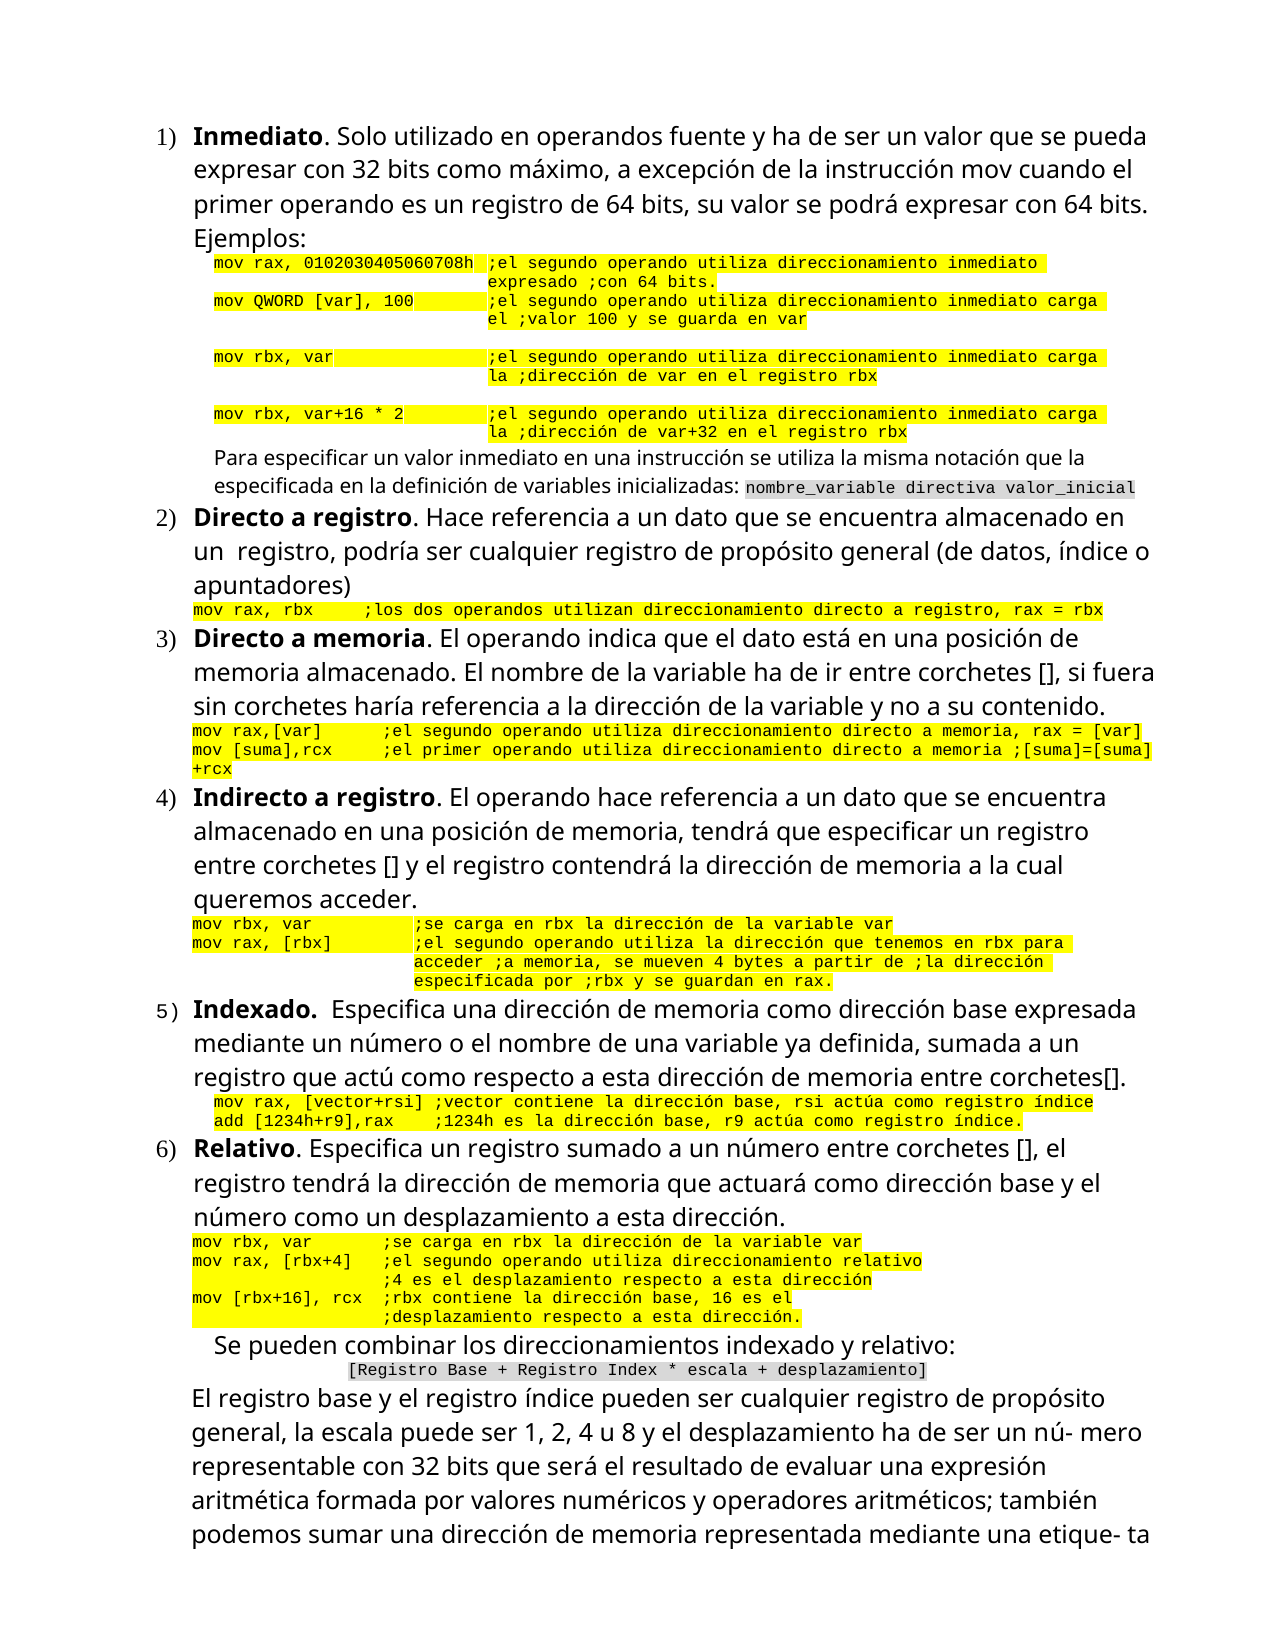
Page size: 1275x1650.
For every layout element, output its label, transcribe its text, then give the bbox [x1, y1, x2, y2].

text mov rax, [rbx] ;el segundo operando utiliza la dirección que tenemos en rbx para acceder ;a memoria, se mueven 4 bytes a partir de ;la dirección especificada por ;rbx y se guardan en rax. [192, 935, 1157, 991]
list mov rax, rbx ;los dos operandos utilizan direccionamiento directo a registro, rax = rbx [193, 602, 1157, 621]
text mov QWORD [var], 100 ;el segundo operando utiliza direccionamiento inmediato carga el ;valor 100 y se guarda en var [118, 292, 1157, 330]
text El registro base y el registro índice pueden ser cualquier registro de propósito general, la escala puede ser 1, 2, 4 u 8 y el desplazamiento ha de ser un nú- mero representable con 32 bits que será el resultado de evaluar una expresión aritmética formada por valores numéricos y operadores aritméticos; también podemos sumar una dirección de memoria representada mediante una etique- ta [191, 1381, 1157, 1551]
list Directo a memoria. El operando indica que el dato está en una posición de memoria almacenado. El nombre de la variable ha de ir entre corchetes [], si fuera sin corchetes haría referencia a la dirección de la variable y no a su contenido. [156, 621, 1157, 723]
text [Registro Base + Registro Index * escala + desplazamiento] [118, 1362, 1157, 1381]
text mov rbx, var ;se carga en rbx la dirección de la variable var [192, 1233, 1157, 1252]
text Se pueden combinar los direccionamientos indexado y relativo: [118, 1328, 1157, 1362]
text ;desplazamiento respecto a esta dirección. [192, 1309, 1157, 1328]
text mov [suma],rcx ;el primer operando utiliza direccionamiento directo a memoria ;[suma]=[suma]+rcx [192, 742, 1157, 779]
text mov rax, [vector+rsi] ;vector contiene la dirección base, rsi actúa como registro índice [118, 1093, 1157, 1112]
text mov rbx, var+16 * 2 ;el segundo operando utiliza direccionamiento inmediato carga la ;dirección de var+32 en el registro rbx [118, 405, 1157, 443]
list Relativo. Especifica un registro sumado a un número entre corchetes [], el registro tendrá la dirección de memoria que actuará como dirección base y el número como un desplazamiento a esta dirección. [156, 1131, 1157, 1233]
text mov rax, [rbx+4] ;el segundo operando utiliza direccionamiento relativo [192, 1252, 1157, 1271]
text mov rax, 0102030405060708h ;el segundo operando utiliza direccionamiento inmediato expresado ;con 64 bits. [118, 254, 1157, 292]
list Indexado. Especifica una dirección de memoria como dirección base expresada mediante un número o el nombre de una variable ya definida, sumada a un registro que actú como respecto a esta dirección de memoria entre corchetes[]. [156, 991, 1157, 1093]
list Indirecto a registro. El operando hace referencia a un dato que se encuentra almacenado en una posición de memoria, tendrá que especificar un registro entre corchetes [] y el registro contendrá la dirección de memoria a la cual queremos acceder. [156, 779, 1157, 916]
text mov rbx, var ;el segundo operando utiliza direccionamiento inmediato carga la ;dirección de var en el registro rbx [118, 349, 1157, 386]
list Directo a registro. Hace referencia a un dato que se encuentra almacenado en un registro, podría ser cualquier registro de propósito general (de datos, índice o apuntadores) [156, 500, 1157, 602]
text Para especificar un valor inmediato en una instrucción se utiliza la misma notación que la especificada en la definición de variables inicializadas: nombre_variable directiva valor_inicial [213, 443, 1157, 500]
text mov [rbx+16], rcx ;rbx contiene la dirección base, 16 es el [192, 1290, 1157, 1309]
list Inmediato. Solo utilizado en operandos fuente y ha de ser un valor que se pueda expresar con 32 bits como máximo, a excepción de la instrucción mov cuando el primer operando es un registro de 64 bits, su valor se podrá expresar con 64 bits. Ejemplos: [156, 118, 1157, 254]
text mov rbx, var ;se carga en rbx la dirección de la variable var [192, 916, 1157, 935]
text add [1234h+r9],rax ;1234h es la dirección base, r9 actúa como registro índice. [118, 1112, 1157, 1131]
text mov rax,[var] ;el segundo operando utiliza direccionamiento directo a memoria, rax = [var] [192, 723, 1157, 742]
text ;4 es el desplazamiento respecto a esta dirección [192, 1271, 1157, 1290]
